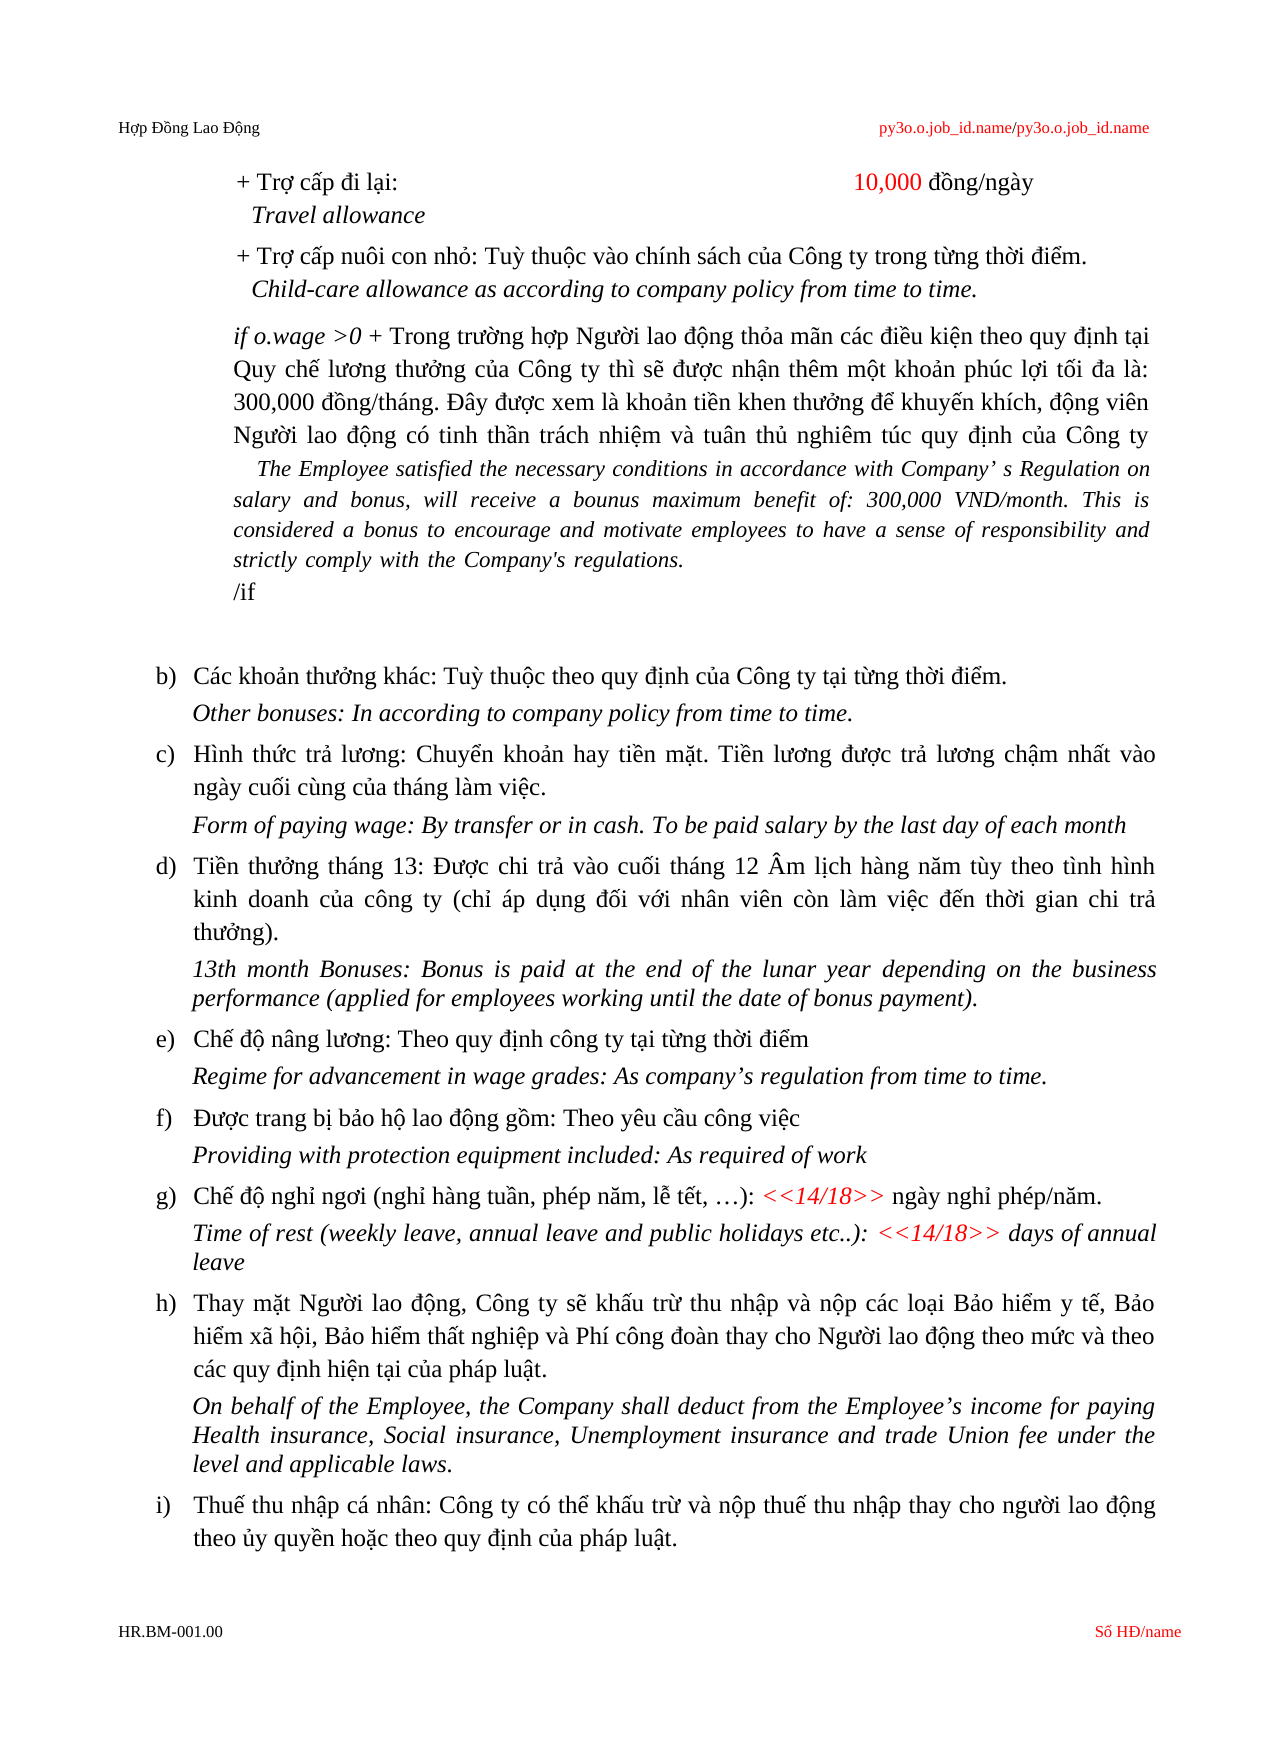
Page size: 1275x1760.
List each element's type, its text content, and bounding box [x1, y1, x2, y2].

list Form of paying wage: By transfer or in cash. To be paid salary by the last day of each month [192, 810, 1157, 838]
list On behalf of the Employee, the Company shall deduct from the Employee’s income for paying Health insurance, Social insurance, Unemployment insurance and trade Union fee under the level and applicable laws. [192, 1391, 1157, 1478]
list Providing with protection equipment included: As required of work [192, 1140, 1157, 1168]
list + Trợ cấp nuôi con nhỏ: Tuỳ thuộc vào chính sách của Công ty trong từng thời điểm. [236, 241, 1157, 270]
list Thay mặt Người lao động, Công ty sẽ khấu trừ thu nhập và nộp các loại Bảo hiểm y tế, Bảo hiểm xã hội, Bảo hiểm thất nghiệp và Phí công đoàn thay cho Người lao động theo mức và theo các quy định hiện tại của pháp luật. [156, 1288, 1157, 1383]
list Tiền thưởng tháng 13: Được chi trả vào cuối tháng 12 Âm lịch hàng năm tùy theo tình hình kinh doanh của công ty (chỉ áp dụng đối với nhân viên còn làm việc đến thời gian chi trả thưởng). [156, 851, 1157, 946]
list Regime for advancement in wage grades: As company’s regulation from time to time. [192, 1061, 1157, 1090]
list + Trợ cấp đi lại: 10,000 đồng/ngày [236, 167, 1157, 196]
list Thuế thu nhập cá nhân: Công ty có thể khấu trừ và nộp thuế thu nhập thay cho người lao động theo ủy quyền hoặc theo quy định của pháp luật. [156, 1490, 1157, 1552]
list Time of rest (weekly leave, annual leave and public holidays etc..): <<14/18>> days of annual leave [192, 1218, 1157, 1276]
table_header if o.wage >0 + Trong trường hợp Người lao động thỏa mãn các điều kiện theo quy định tại Quy chế lương thưởng của Công ty thì sẽ được nhận thêm một khoản phúc lợi tối đa là: 300,000 đồng/tháng. Đây được xem là khoản tiền khen thưởng để khuyến khích, động viên Người lao động có tinh thần trách nhiệm và tuân thủ nghiêm túc quy định của Công ty The Employee satisfied the necessary conditions in accordance with Company’ s Regulation on salary and bonus, will receive a bounus maximum benefit of: 300,000 VND/month. This is considered a bonus to encourage and motivate employees to have a sense of responsibility and strictly comply with the Company's regulations. /if [228, 303, 1157, 616]
text Child-care allowance as according to company policy from time to time. [251, 274, 1157, 303]
list Chế độ nâng lương: Theo quy định công ty tại từng thời điểm [156, 1024, 1157, 1053]
list Chế độ nghỉ ngơi (nghỉ hàng tuần, phép năm, lễ tết, …): <<14/18>> ngày nghỉ phép/năm. [156, 1181, 1157, 1210]
list 13th month Bonuses: Bonus is paid at the end of the lunar year depending on the business performance (applied for employees working until the date of bonus payment). [192, 954, 1157, 1012]
list Hình thức trả lương: Chuyển khoản hay tiền mặt. Tiền lương được trả lương chậm nhất vào ngày cuối cùng của tháng làm việc. [156, 739, 1157, 801]
list Các khoản thưởng khác: Tuỳ thuộc theo quy định của Công ty tại từng thời điểm. [156, 661, 1157, 690]
list Other bonuses: In according to company policy from time to time. [192, 698, 1157, 727]
list Được trang bị bảo hộ lao động gồm: Theo yêu cầu công việc [156, 1103, 1157, 1131]
text Travel allowance [251, 200, 1157, 228]
